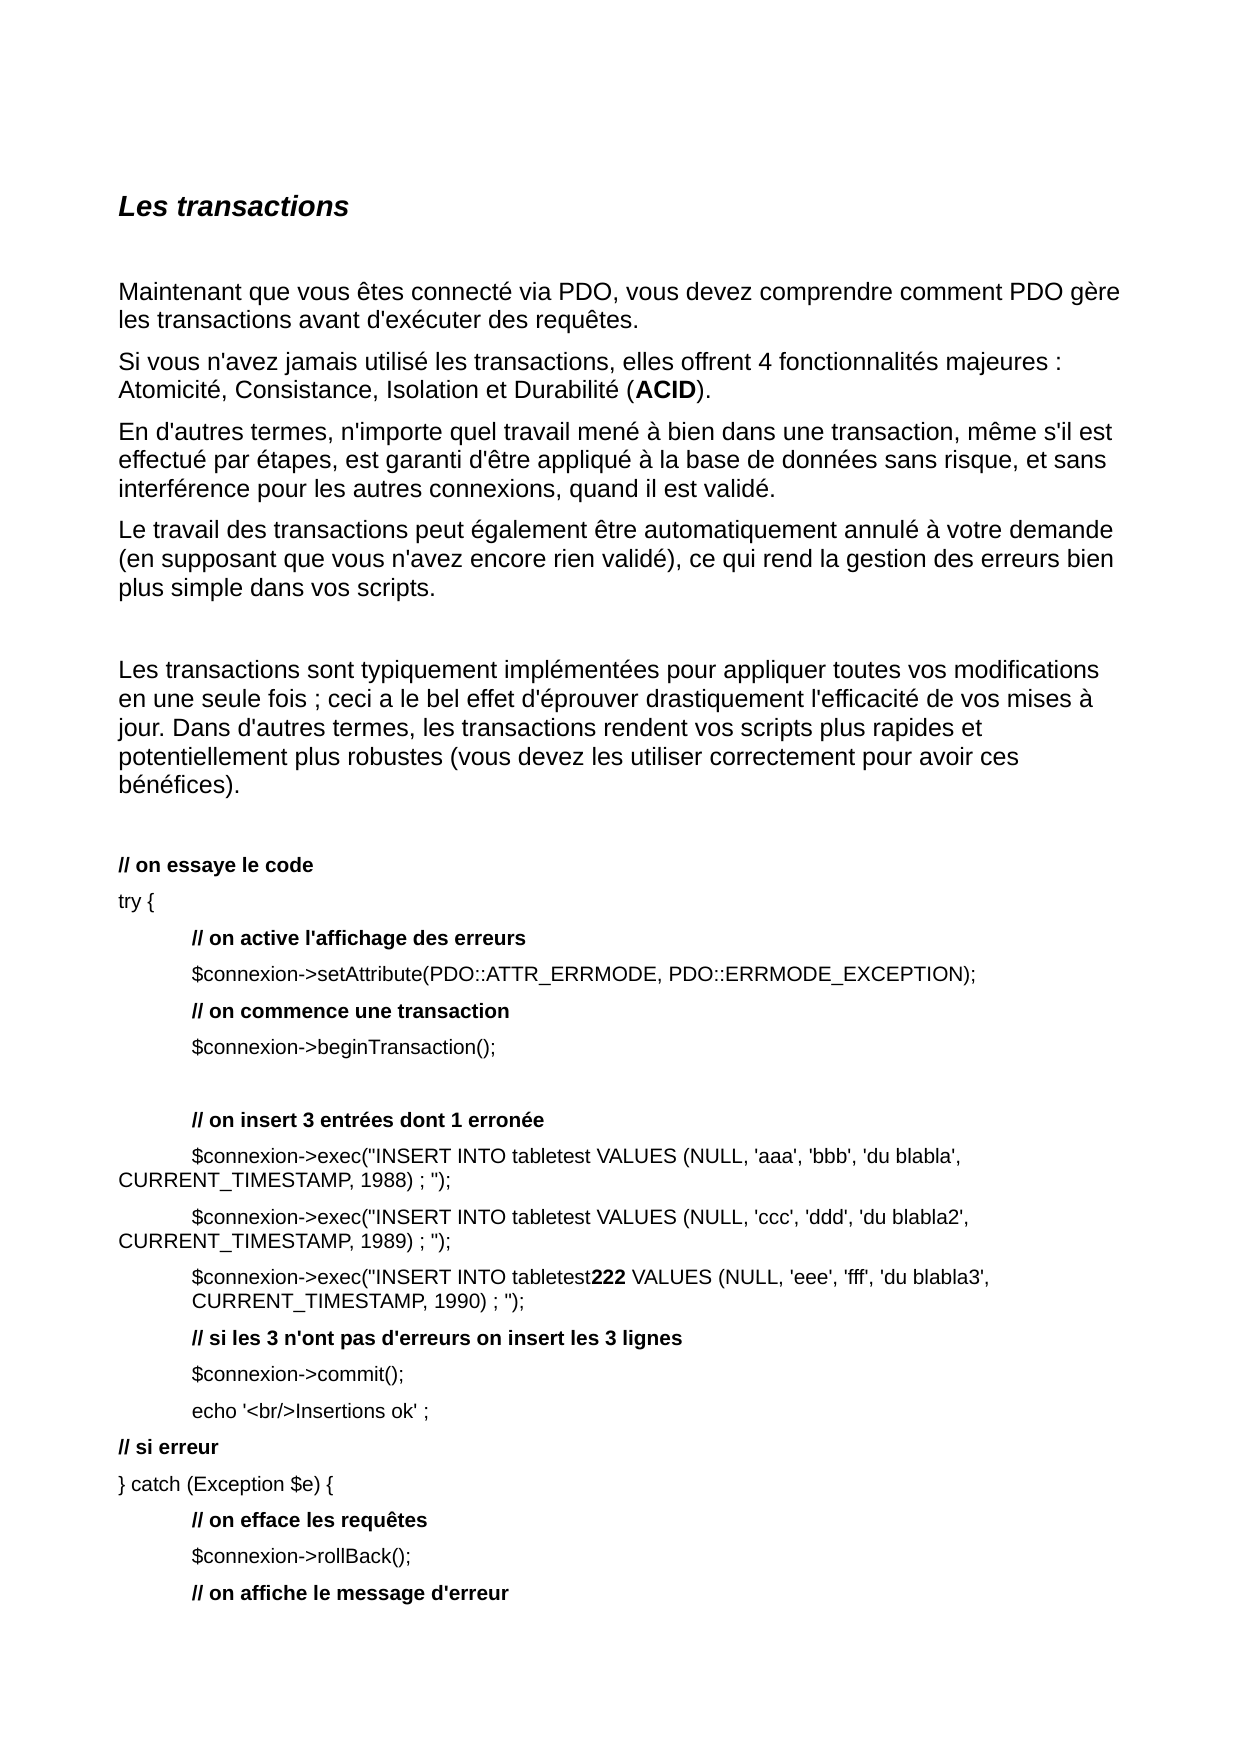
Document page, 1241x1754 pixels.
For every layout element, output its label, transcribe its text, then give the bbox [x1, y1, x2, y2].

text $connexion->exec("INSERT INTO tabletest222 VALUES (NULL, 'eee', 'fff', 'du blabla3', CURRENT_TIMESTAMP, 1990) ; "); [118, 1265, 1122, 1313]
text // on essaye le code [118, 853, 1122, 877]
text $connexion->rollBack(); [118, 1544, 1122, 1568]
text try { [118, 889, 1122, 913]
text } catch (Exception $e) { [118, 1471, 1122, 1495]
text Maintenant que vous êtes connecté via PDO, vous devez comprendre comment PDO gère les transactions avant d'exécuter des requêtes. [118, 276, 1122, 334]
text // on affiche le message d'erreur [118, 1581, 1122, 1605]
text // on insert 3 entrées dont 1 erronée [118, 1108, 1122, 1132]
text $connexion->exec("INSERT INTO tabletest VALUES (NULL, 'aaa', 'bbb', 'du blabla', CURRENT_TIMESTAMP, 1988) ; "); [118, 1144, 1122, 1192]
text echo '<br/>Insertions ok' ; [118, 1398, 1122, 1422]
text // si les 3 n'ont pas d'erreurs on insert les 3 lignes [118, 1326, 1122, 1349]
text // on active l'affichage des erreurs [118, 926, 1122, 949]
text Le travail des transactions peut également être automatiquement annulé à votre demande (en supposant que vous n'avez encore rien validé), ce qui rend la gestion des erreurs bien plus simple dans vos scripts. [118, 515, 1122, 601]
text // on efface les requêtes [118, 1508, 1122, 1532]
text $connexion->beginTransaction(); [118, 1035, 1122, 1059]
text // si erreur [118, 1435, 1122, 1459]
text Les transactions sont typiquement implémentées pour appliquer toutes vos modifications en une seule fois ; ceci a le bel effet d'éprouver drastiquement l'efficacité de vos mises à jour. Dans d'autres termes, les transactions rendent vos scripts plus rapides et potentiellement plus robustes (vous devez les utiliser correctement pour avoir ces bénéfices). [118, 655, 1122, 799]
subtitle Les transactions [118, 189, 1122, 223]
text $connexion->setAttribute(PDO::ATTR_ERRMODE, PDO::ERRMODE_EXCEPTION); [118, 962, 1122, 986]
text $connexion->commit(); [118, 1362, 1122, 1386]
text $connexion->exec("INSERT INTO tabletest VALUES (NULL, 'ccc', 'ddd', 'du blabla2', CURRENT_TIMESTAMP, 1989) ; "); [118, 1205, 1122, 1253]
text En d'autres termes, n'importe quel travail mené à bien dans une transaction, même s'il est effectué par étapes, est garanti d'être appliqué à la base de données sans risque, et sans interférence pour les autres connexions, quand il est validé. [118, 416, 1122, 503]
text Si vous n'avez jamais utilisé les transactions, elles offrent 4 fonctionnalités majeures : Atomicité, Consistance, Isolation et Durabilité (ACID). [118, 346, 1122, 404]
text // on commence une transaction [118, 998, 1122, 1022]
